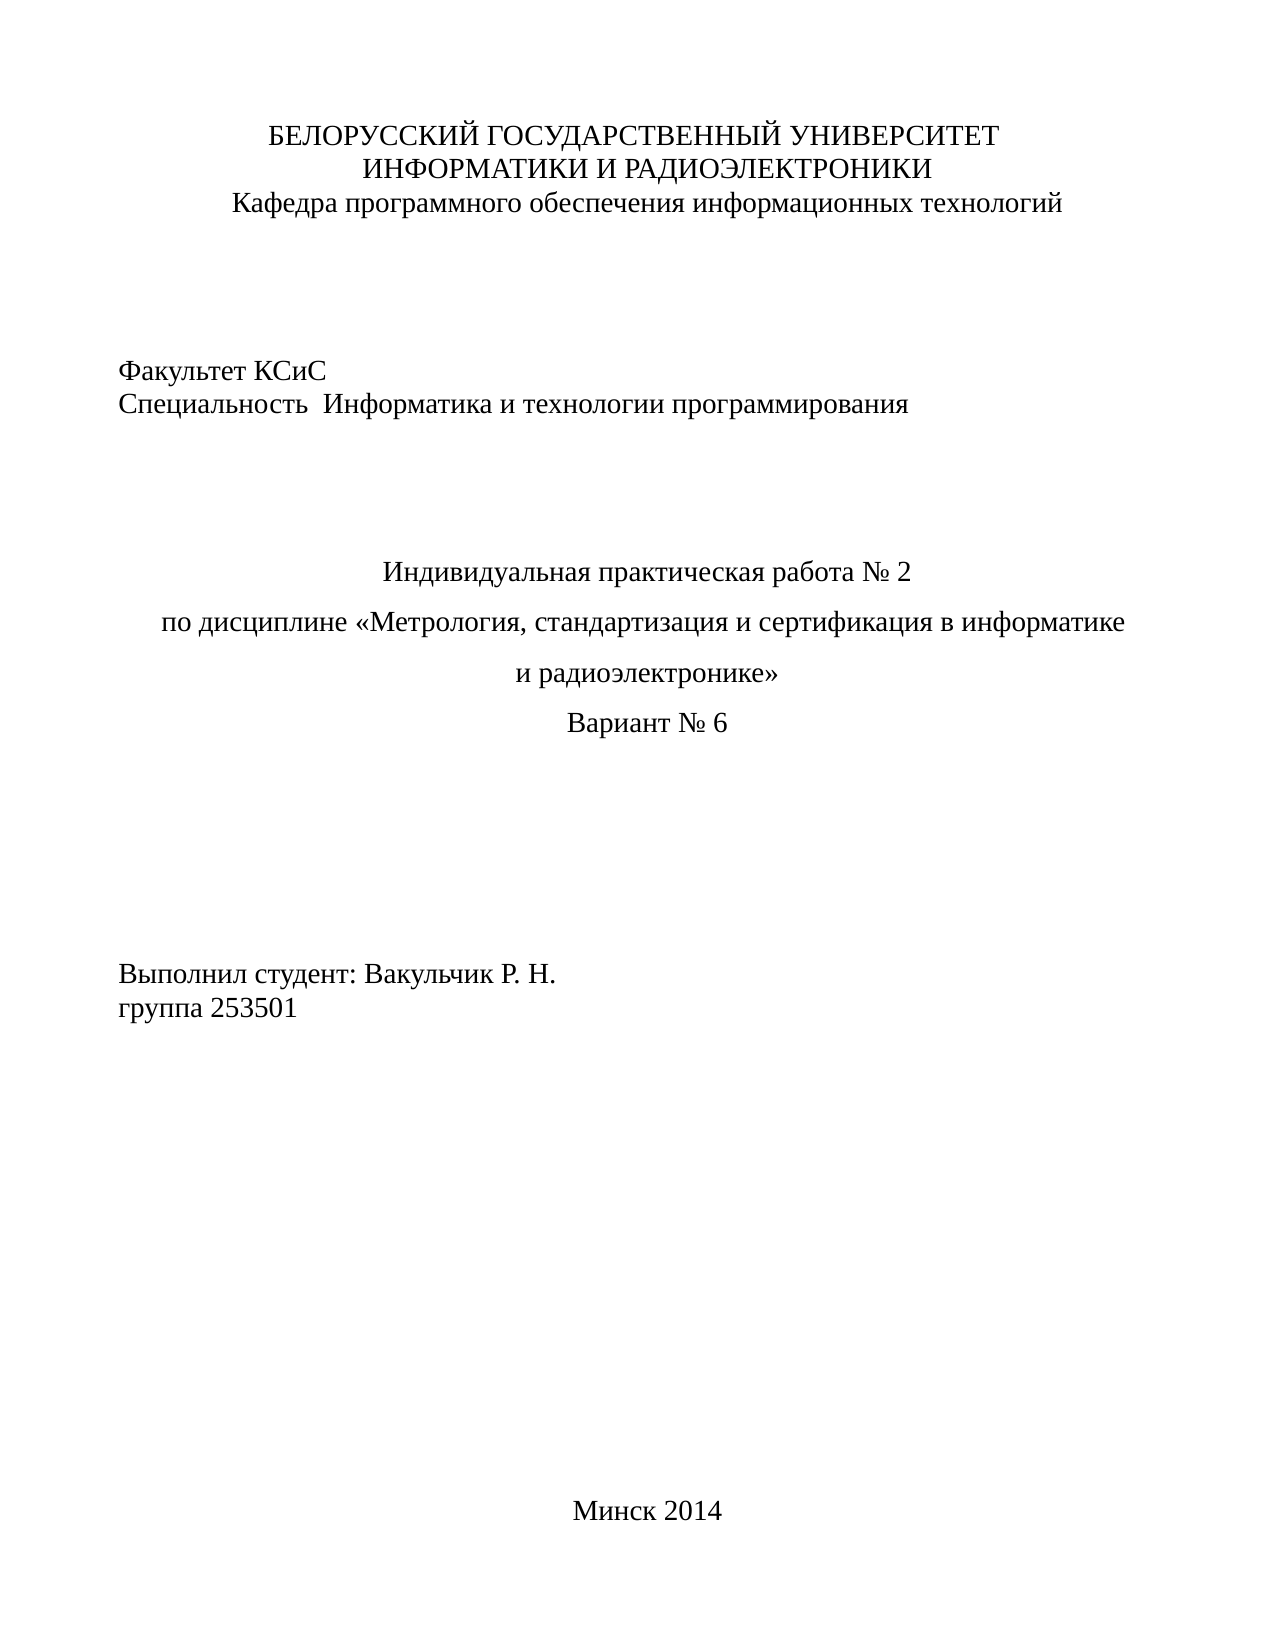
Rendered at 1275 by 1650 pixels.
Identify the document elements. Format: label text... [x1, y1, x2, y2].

text БЕЛОРУССКИЙ ГОСУДАРСТВЕННЫЙ УНИВЕРСИТЕТ [81, 118, 1157, 152]
text Вариант № 6 [118, 705, 1176, 739]
text Минск 2014 [118, 1493, 1176, 1527]
text Выполнил студент: Вакульчик Р. Н. [118, 957, 1176, 990]
text Факультет КСиС [118, 353, 1176, 386]
text Специальность Информатика и технологии программирования [118, 386, 1176, 420]
text по дисциплине «Метрология, стандартизация и сертификация в информатике и радиоэлектронике» [118, 604, 1176, 688]
text Кафедра программного обеспечения информационных технологий [118, 185, 1176, 219]
text Индивидуальная практическая работа № 2 [118, 554, 1176, 588]
text ИНФОРМАТИКИ И РАДИОЭЛЕКТРОНИКИ [118, 152, 1176, 185]
text группа 253501 [118, 990, 1176, 1024]
